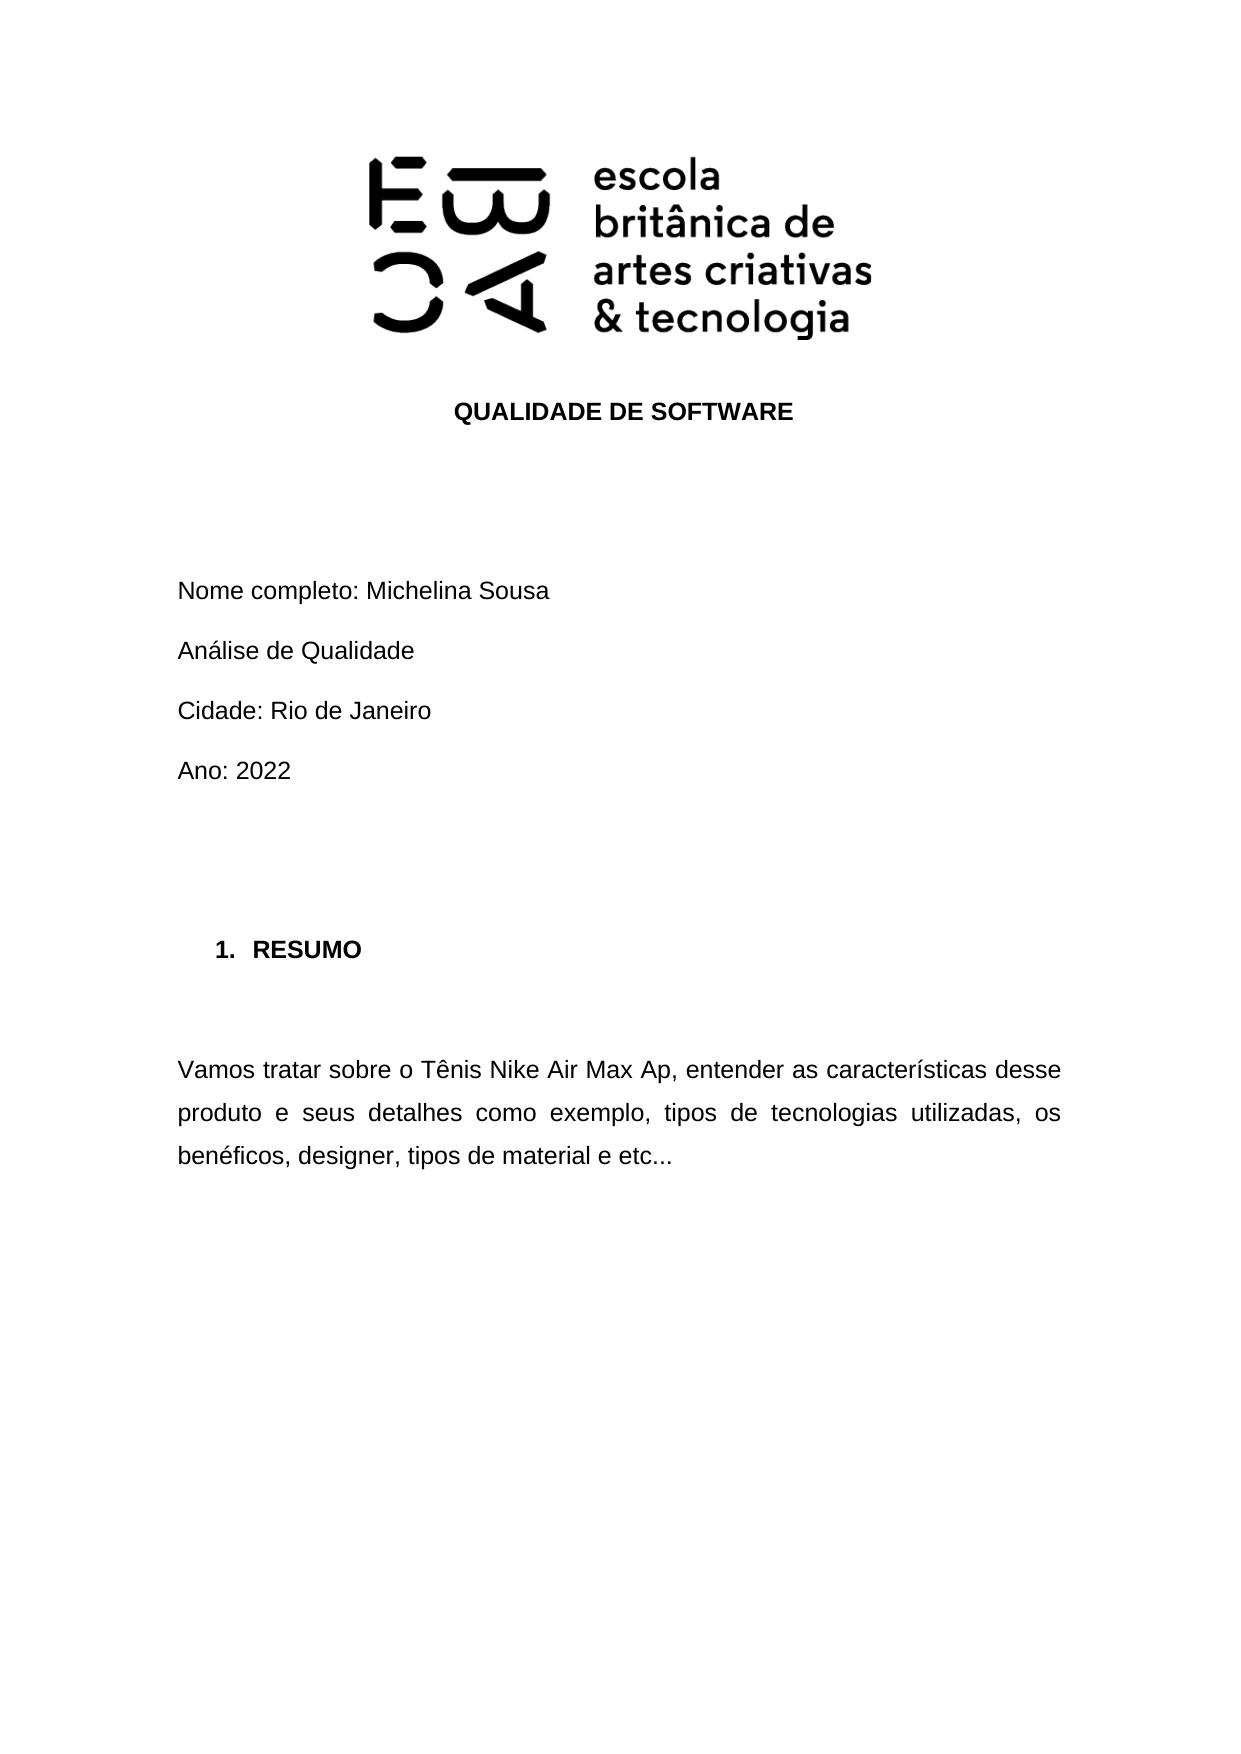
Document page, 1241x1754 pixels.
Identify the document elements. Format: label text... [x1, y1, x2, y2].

text Nome completo: Michelina Sousa [177, 576, 1063, 605]
text QUALIDADE DE SOFTWARE [177, 397, 1063, 426]
subtitle RESUMO [215, 935, 1063, 964]
text Cidade: Rio de Janeiro [177, 696, 1063, 725]
text Ano: 2022 [177, 756, 1063, 784]
text Vamos tratar sobre o Tênis Nike Air Max Ap, entender as características desse produto e seus detalhes como exemplo, tipos de tecnologias utilizadas, os benéficos, designer, tipos de material e etc... [177, 1055, 1063, 1170]
picture [369, 147, 872, 340]
text Análise de Qualidade [177, 636, 1063, 665]
